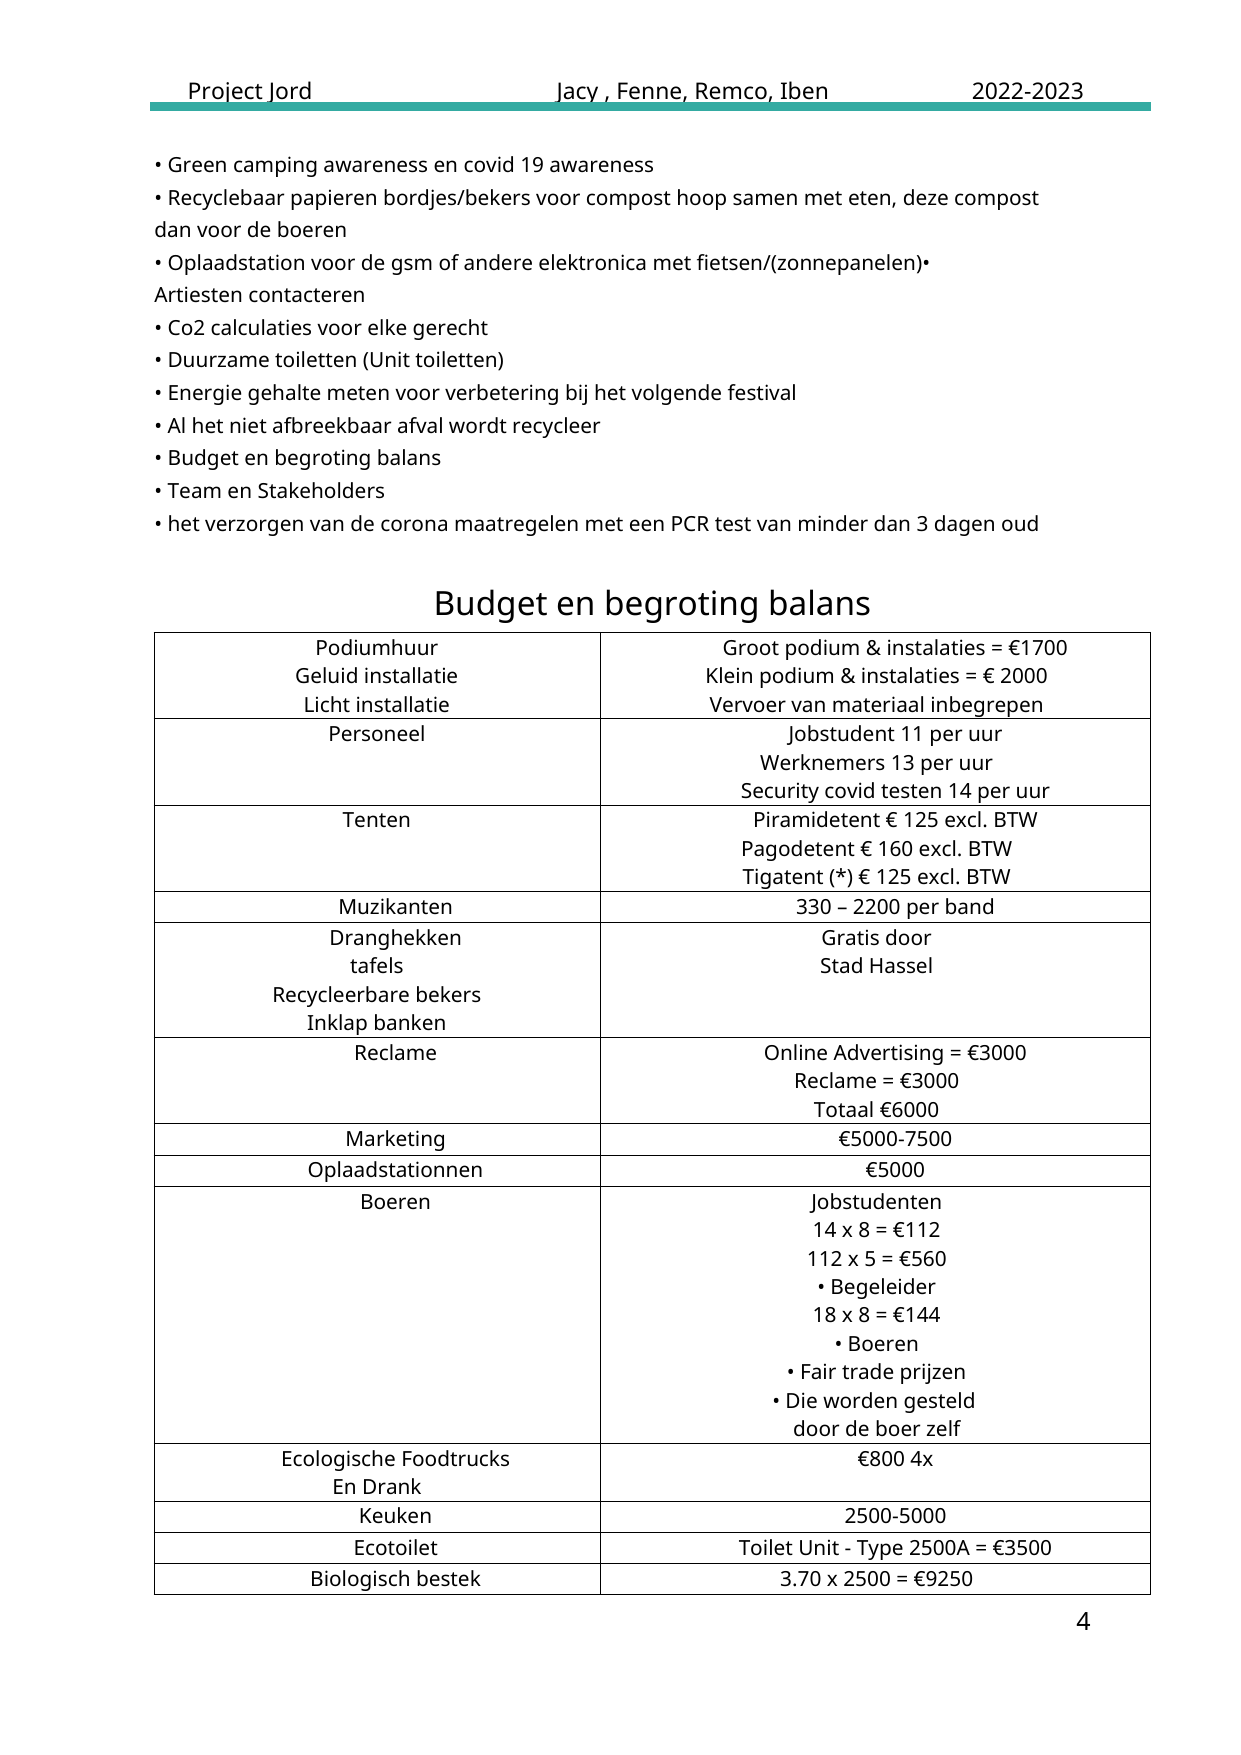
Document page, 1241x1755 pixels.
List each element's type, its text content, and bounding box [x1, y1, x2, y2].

table_cell Marketing [155, 1124, 600, 1154]
table_header Podiumhuur Geluid installatie Licht installatie [155, 633, 600, 718]
table_cell • Green camping awareness en covid 19 awareness • Recyclebaar papieren bordjes/bekers voor compost hoop samen met eten, deze compost dan voor de boeren • Oplaadstation voor de gsm of andere elektronica met fietsen/(zonnepanelen)• Artiesten contacteren • Co2 calculaties voor elke gerecht • Duurzame toiletten (Unit toiletten) • Energie gehalte meten voor verbetering bij het volgende festival • Al het niet afbreekbaar afval wordt recycleer • Budget en begroting balans • Team en Stakeholders • het verzorgen van de corona maatregelen met een PCR test van minder dan 3 dagen oud [154, 150, 1150, 579]
table_cell Tenten [155, 806, 600, 891]
table_cell Personeel [155, 719, 600, 804]
table_cell Toilet Unit - Type 2500A = €3500 [601, 1533, 1150, 1563]
table_cell Oplaadstationnen [155, 1156, 600, 1186]
table_cell Jobstudenten 14 x 8 = €112 112 x 5 = €560 • Begeleider 18 x 8 = €144 • Boeren • Fair trade prijzen • Die worden gesteld door de boer zelf [601, 1187, 1150, 1443]
table_cell Jobstudent 11 per uur Werknemers 13 per uur Security covid testen 14 per uur [601, 719, 1150, 804]
table_cell Budget en begroting balans [154, 580, 1150, 632]
table_cell Muzikanten [155, 892, 600, 922]
table_cell €5000 [601, 1156, 1150, 1186]
table_cell 2500-5000 [601, 1502, 1150, 1532]
table_cell Reclame [155, 1038, 600, 1123]
table_cell Ecologische Foodtrucks En Drank [155, 1444, 600, 1501]
table_cell Keuken [155, 1502, 600, 1532]
table_cell €5000-7500 [601, 1124, 1150, 1154]
table_cell Biologisch bestek [155, 1564, 600, 1594]
table_cell [154, 1595, 1150, 1604]
table_cell 330 – 2200 per band [601, 892, 1150, 922]
table_cell Gratis door Stad Hassel [601, 923, 1150, 1037]
table_cell Boeren [155, 1187, 600, 1443]
table_cell Online Advertising = €3000 Reclame = €3000 Totaal €6000 [601, 1038, 1150, 1123]
table_cell Dranghekken tafels Recycleerbare bekers Inklap banken [155, 923, 600, 1037]
table_cell €800 4x [601, 1444, 1150, 1501]
table_header Groot podium & instalaties = €1700 Klein podium & instalaties = € 2000 Vervoer van materiaal inbegrepen [601, 633, 1150, 718]
table_cell Piramidetent € 125 excl. BTW Pagodetent € 160 excl. BTW Tigatent (*) € 125 excl. BTW [601, 806, 1150, 891]
table_cell Ecotoilet [155, 1533, 600, 1563]
table_cell 3.70 x 2500 = €9250 [601, 1564, 1150, 1594]
